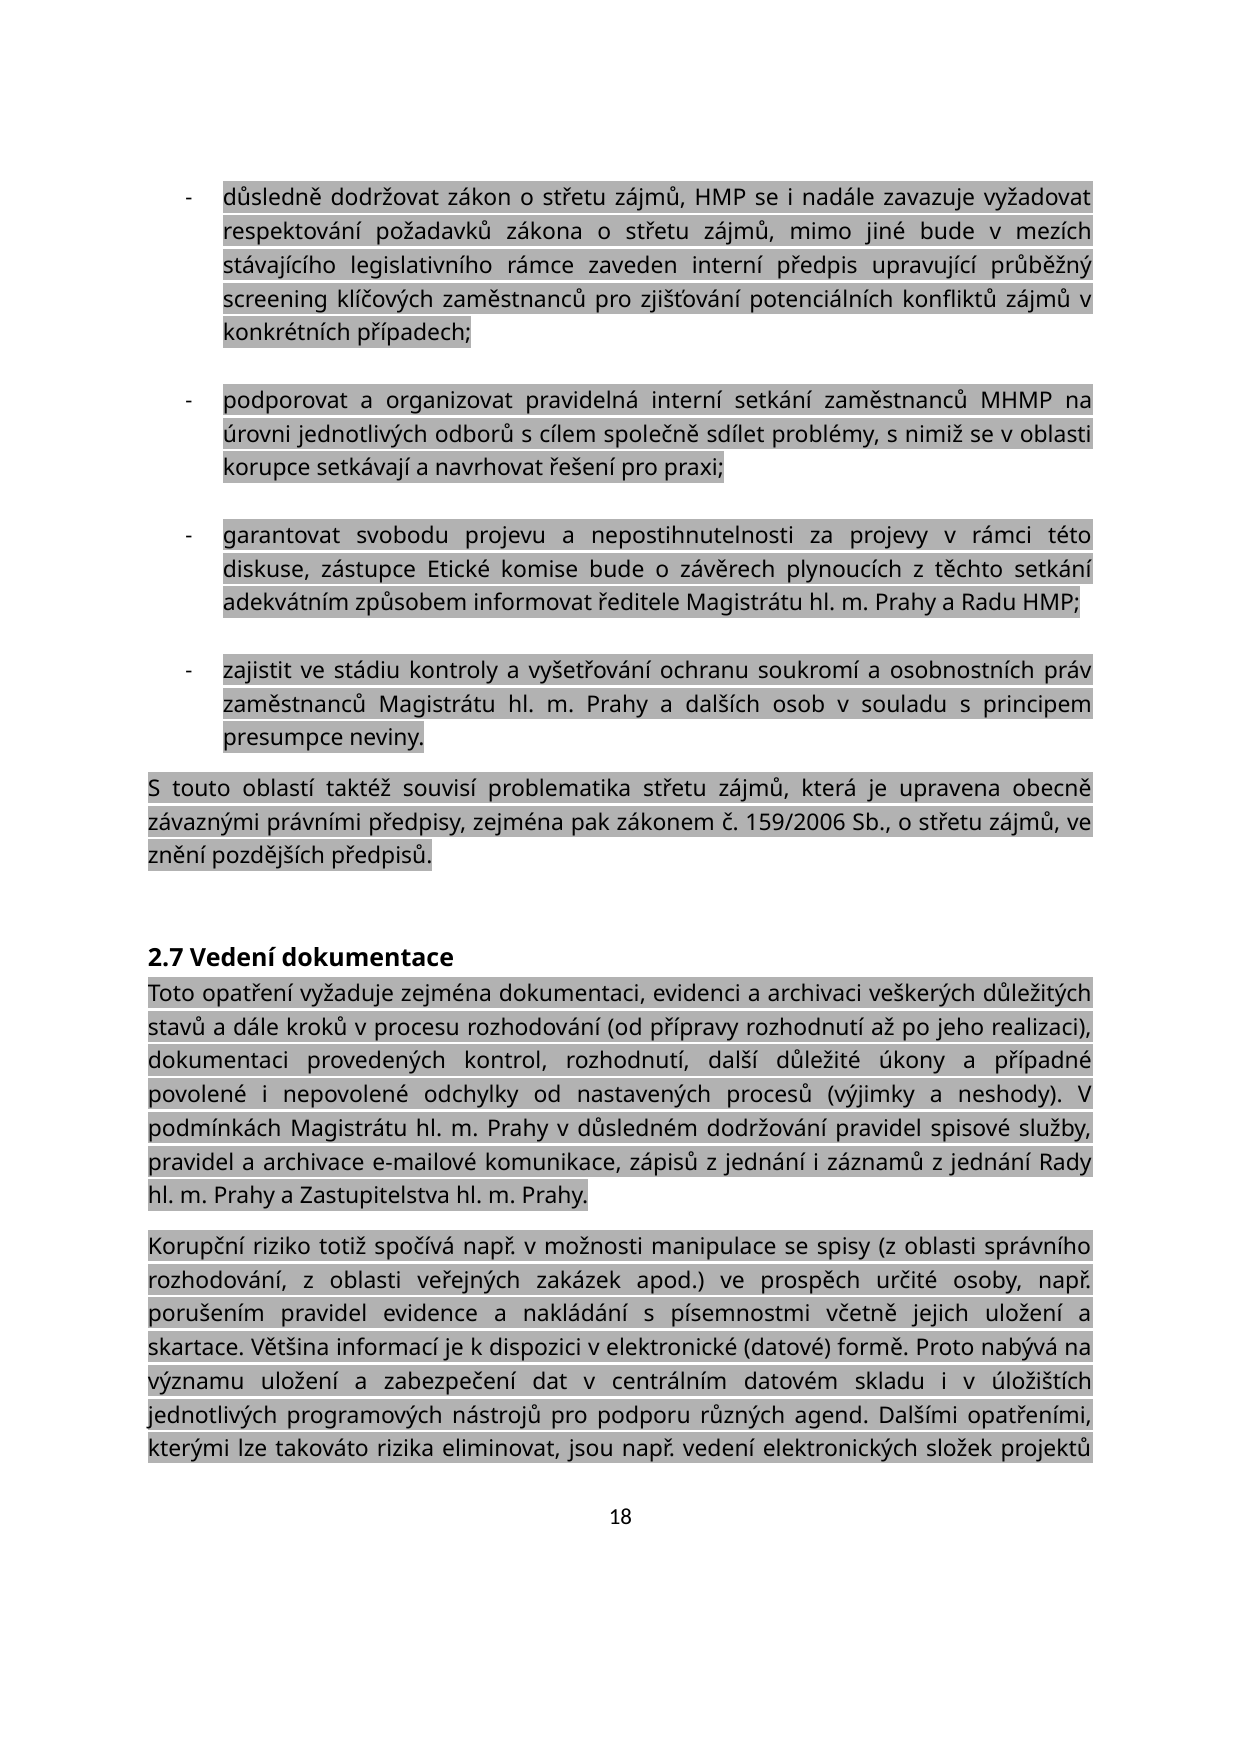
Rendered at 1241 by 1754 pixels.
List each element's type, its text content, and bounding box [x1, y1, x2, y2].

subtitle 2.7 Vedení dokumentace [148, 940, 1093, 974]
list podporovat a organizovat pravidelná interní setkání zaměstnanců MHMP na úrovni jednotlivých odborů s cílem společně sdílet problémy, s nimiž se v oblasti korupce setkávají a navrhovat řešení pro praxi; [185, 384, 1093, 483]
text Toto opatření vyžaduje zejména dokumentaci, evidenci a archivaci veškerých důležitých stavů a dále kroků v procesu rozhodování (od přípravy rozhodnutí až po jeho realizaci), dokumentaci provedených kontrol, rozhodnutí, další důležité úkony a případné povolené i nepovolené odchylky od nastavených procesů (výjimky a neshody). V podmínkách Magistrátu hl. m. Prahy v důsledném dodržování pravidel spisové služby, pravidel a archivace e‐mailové komunikace, zápisů z jednání i záznamů z jednání Rady hl. m. Prahy a Zastupitelstva hl. m. Prahy. [148, 977, 1093, 1211]
list garantovat svobodu projevu a nepostihnutelnosti za projevy v rámci této diskuse, zástupce Etické komise bude o závěrech plynoucích z těchto setkání adekvátním způsobem informovat ředitele Magistrátu hl. m. Prahy a Radu HMP; [185, 519, 1093, 618]
list zajistit ve stádiu kontroly a vyšetřování ochranu soukromí a osobnostních práv zaměstnanců Magistrátu hl. m. Prahy a dalších osob v souladu s principem presumpce neviny. [185, 654, 1093, 753]
text Korupční riziko totiž spočívá např. v možnosti manipulace se spisy (z oblasti správního rozhodování, z oblasti veřejných zakázek apod.) ve prospěch určité osoby, např. porušením pravidel evidence a nakládání s písemnostmi včetně jejich uložení a skartace. Většina informací je k dispozici v elektronické (datové) formě. Proto nabývá na významu uložení a zabezpečení dat v centrálním datovém skladu i v úložištích jednotlivých programových nástrojů pro podporu různých agend. Dalšími opatřeními, kterými lze takováto rizika eliminovat, jsou např. vedení elektronických složek projektů [148, 1230, 1093, 1463]
text S touto oblastí taktéž souvisí problematika střetu zájmů, která je upravena obecně závaznými právními předpisy, zejména pak zákonem č. 159/2006 Sb., o střetu zájmů, ve znění pozdějších předpisů. [148, 772, 1093, 871]
list důsledně dodržovat zákon o střetu zájmů, HMP se i nadále zavazuje vyžadovat respektování požadavků zákona o střetu zájmů, mimo jiné bude v mezích stávajícího legislativního rámce zaveden interní předpis upravující průběžný screening klíčových zaměstnanců pro zjišťování potenciálních konfliktů zájmů v konkrétních případech; [185, 181, 1093, 348]
